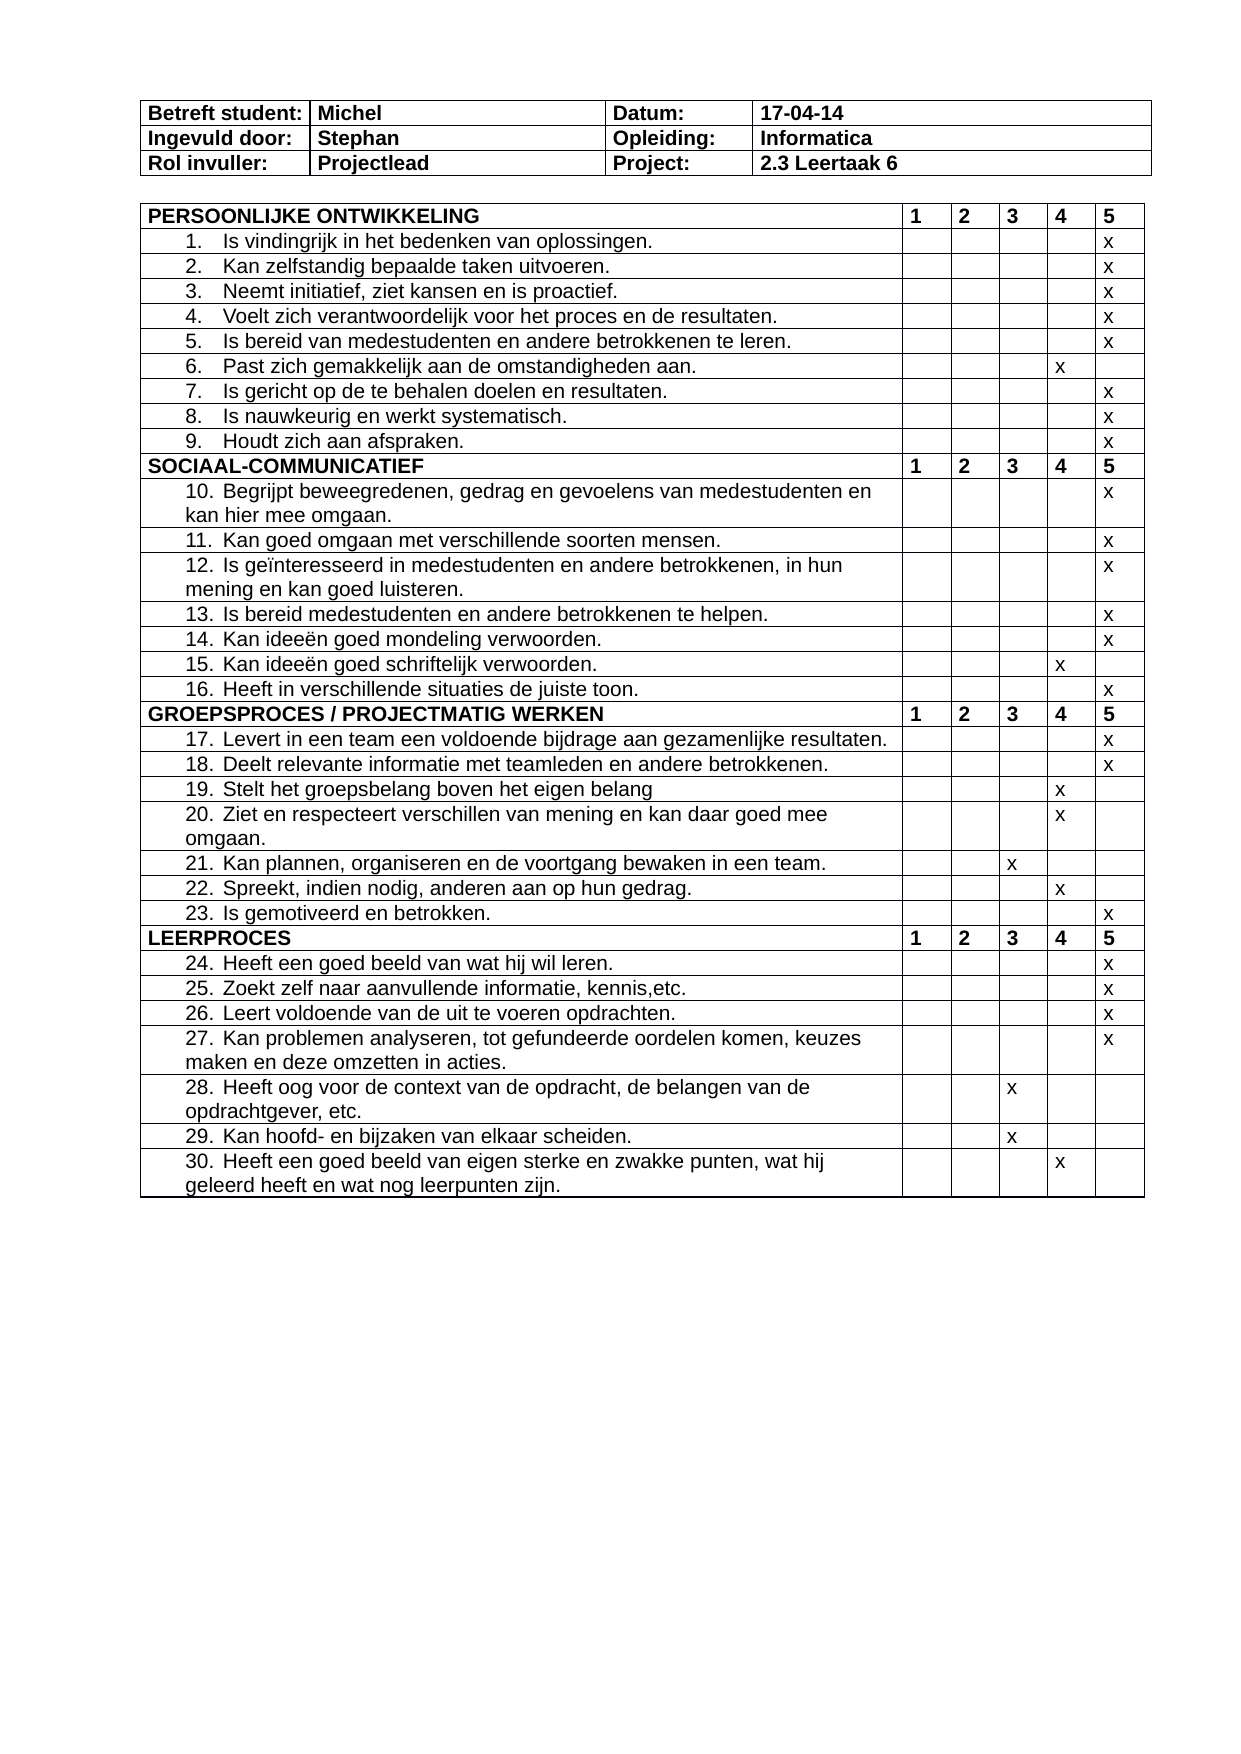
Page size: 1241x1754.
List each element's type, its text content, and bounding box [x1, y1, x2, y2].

table_cell x [1048, 1149, 1095, 1196]
table_cell 3 [1000, 702, 1047, 726]
table_cell Project: [606, 151, 752, 175]
table_cell [1000, 627, 1047, 651]
table_cell x [1096, 304, 1144, 328]
table_header Betreft student: [141, 101, 309, 125]
table_cell 2.3 Leertaak 6 [753, 151, 1151, 175]
table_cell [952, 901, 999, 924]
table_cell [903, 553, 951, 601]
table_cell [952, 727, 999, 751]
table_cell [903, 528, 951, 552]
table_cell Is bereid van medestudenten en andere betrokkenen te leren. [141, 329, 902, 353]
table_cell x [1096, 404, 1144, 428]
table_cell x [1000, 1075, 1047, 1122]
table_cell Heeft oog voor de context van de opdracht, de belangen van de opdrachtgever, etc. [141, 1075, 902, 1122]
table_cell Ingevuld door: [141, 126, 309, 150]
table_cell [1000, 777, 1047, 801]
table_cell x [1096, 229, 1144, 253]
table_cell [952, 1001, 999, 1024]
table_cell Opleiding: [606, 126, 752, 150]
table_cell [1000, 951, 1047, 974]
table_cell [952, 976, 999, 999]
table_cell [1048, 304, 1095, 328]
table_cell [1096, 652, 1144, 676]
table_cell x [1096, 553, 1144, 601]
table_cell [1000, 404, 1047, 428]
table_cell [1000, 528, 1047, 552]
table_cell [1048, 1026, 1095, 1073]
table_cell x [1096, 329, 1144, 353]
table_cell [903, 876, 951, 899]
table_cell [1000, 304, 1047, 328]
table_cell Ziet en respecteert verschillen van mening en kan daar goed mee omgaan. [141, 802, 902, 849]
table_cell 1 [903, 926, 951, 949]
table_cell Kan plannen, organiseren en de voortgang bewaken in een team. [141, 851, 902, 874]
table_cell 5 [1096, 702, 1144, 726]
table_cell [1048, 602, 1095, 626]
table_cell [1000, 379, 1047, 403]
table_cell [903, 229, 951, 253]
table_cell [903, 727, 951, 751]
table_cell [903, 1124, 951, 1147]
table_cell [952, 1026, 999, 1073]
table_cell Is bereid medestudenten en andere betrokkenen te helpen. [141, 602, 902, 626]
table_cell [952, 304, 999, 328]
table_header 3 [1000, 204, 1047, 228]
table_cell [903, 851, 951, 874]
table_cell Is gericht op de te behalen doelen en resultaten. [141, 379, 902, 403]
table_header 17-04-14 [753, 101, 1151, 125]
table_cell Informatica [753, 126, 1151, 150]
table_cell Kan ideeën goed schriftelijk verwoorden. [141, 652, 902, 676]
table_cell [952, 254, 999, 278]
table_cell [952, 429, 999, 453]
table_cell [903, 627, 951, 651]
table_cell [1000, 354, 1047, 378]
table_cell Is vindingrijk in het bedenken van oplossingen. [141, 229, 902, 253]
table_cell 2 [952, 454, 999, 478]
table_cell Projectlead [311, 151, 605, 175]
table_cell Deelt relevante informatie met teamleden en andere betrokkenen. [141, 752, 902, 776]
table_cell [1000, 329, 1047, 353]
table_cell 3 [1000, 454, 1047, 478]
table_cell x [1096, 379, 1144, 403]
table_cell [903, 1149, 951, 1196]
table_cell 4 [1048, 926, 1095, 949]
table_cell x [1096, 727, 1144, 751]
table_cell [903, 976, 951, 999]
table_cell [1000, 752, 1047, 776]
table_cell [1048, 951, 1095, 974]
table_cell [1000, 677, 1047, 701]
table_cell [1048, 528, 1095, 552]
table_cell [1048, 851, 1095, 874]
table_cell [1096, 1149, 1144, 1196]
table_cell 1 [903, 702, 951, 726]
table_cell [1000, 1026, 1047, 1073]
table_cell [1096, 1124, 1144, 1147]
table_cell [1096, 777, 1144, 801]
table_cell SOCIAAL-COMMUNICATIEF [141, 454, 902, 478]
table_cell [1048, 479, 1095, 527]
table_cell x [1048, 802, 1095, 849]
table_cell x [1000, 851, 1047, 874]
table_cell 4 [1048, 702, 1095, 726]
table_cell [903, 354, 951, 378]
table_cell Kan zelfstandig bepaalde taken uitvoeren. [141, 254, 902, 278]
table_cell Heeft een goed beeld van wat hij wil leren. [141, 951, 902, 974]
table_cell x [1048, 876, 1095, 899]
table_cell [1048, 429, 1095, 453]
table_cell [903, 479, 951, 527]
table_cell 4 [1048, 454, 1095, 478]
table_cell [903, 677, 951, 701]
table_cell x [1096, 951, 1144, 974]
table_cell [1000, 802, 1047, 849]
table_cell [952, 851, 999, 874]
table_cell [1048, 1001, 1095, 1024]
table_cell x [1096, 279, 1144, 303]
table_cell Kan hoofd- en bijzaken van elkaar scheiden. [141, 1124, 902, 1147]
table_cell Kan goed omgaan met verschillende soorten mensen. [141, 528, 902, 552]
table_cell x [1096, 1001, 1144, 1024]
table_cell [1000, 876, 1047, 899]
table_cell x [1096, 752, 1144, 776]
table_cell [903, 379, 951, 403]
table_cell x [1096, 976, 1144, 999]
table_cell Is gemotiveerd en betrokken. [141, 901, 902, 924]
table_cell x [1096, 1026, 1144, 1073]
table_cell x [1096, 677, 1144, 701]
table_cell x [1096, 602, 1144, 626]
table_header 4 [1048, 204, 1095, 228]
table_cell [903, 1026, 951, 1073]
table_cell Rol invuller: [141, 151, 309, 175]
table_cell Levert in een team een voldoende bijdrage aan gezamenlijke resultaten. [141, 727, 902, 751]
table_cell Is geïnteresseerd in medestudenten en andere betrokkenen, in hun mening en kan goed luisteren. [141, 553, 902, 601]
table_cell Is nauwkeurig en werkt systematisch. [141, 404, 902, 428]
table_cell [1096, 354, 1144, 378]
table_cell [952, 1075, 999, 1122]
table_cell [903, 429, 951, 453]
table_cell [1048, 229, 1095, 253]
table_cell [1048, 1075, 1095, 1122]
table_cell [903, 652, 951, 676]
table_cell [903, 1001, 951, 1024]
table_cell [1048, 976, 1095, 999]
table_cell [903, 752, 951, 776]
table_cell [952, 802, 999, 849]
table_cell [952, 1149, 999, 1196]
table_cell [1048, 279, 1095, 303]
table_cell x [1096, 429, 1144, 453]
table_cell [903, 279, 951, 303]
table_cell [1048, 379, 1095, 403]
table_cell [1096, 802, 1144, 849]
table_cell [1000, 254, 1047, 278]
table_cell Zoekt zelf naar aanvullende informatie, kennis,etc. [141, 976, 902, 999]
table_cell [903, 304, 951, 328]
table_cell [952, 553, 999, 601]
table_cell x [1096, 901, 1144, 924]
table_cell [952, 602, 999, 626]
table_cell [952, 479, 999, 527]
table_cell [903, 1075, 951, 1122]
table_cell Neemt initiatief, ziet kansen en is proactief. [141, 279, 902, 303]
table_cell [1048, 329, 1095, 353]
table_cell [903, 404, 951, 428]
table_cell [952, 876, 999, 899]
table_cell [1000, 479, 1047, 527]
table_cell [1096, 1075, 1144, 1122]
table_cell [1096, 876, 1144, 899]
table_cell x [1000, 1124, 1047, 1147]
table_cell 2 [952, 926, 999, 949]
table_cell x [1096, 479, 1144, 527]
table_cell x [1048, 652, 1095, 676]
table_cell [1048, 254, 1095, 278]
table_cell [952, 752, 999, 776]
table_cell [1048, 677, 1095, 701]
table_header Michel [311, 101, 605, 125]
table_cell [1048, 901, 1095, 924]
table_cell [1000, 553, 1047, 601]
table_cell [1048, 1124, 1095, 1147]
table_cell [1048, 752, 1095, 776]
table_cell x [1048, 354, 1095, 378]
table_cell Leert voldoende van de uit te voeren opdrachten. [141, 1001, 902, 1024]
table_cell x [1048, 777, 1095, 801]
table_cell [952, 652, 999, 676]
table_header PERSOONLIJKE ONTWIKKELING [141, 204, 902, 228]
table_cell [952, 677, 999, 701]
table_cell [952, 528, 999, 552]
table_cell [1000, 279, 1047, 303]
table_cell 5 [1096, 926, 1144, 949]
table_cell [1000, 429, 1047, 453]
table_cell [1096, 851, 1144, 874]
table_cell 2 [952, 702, 999, 726]
table_cell [903, 951, 951, 974]
table_cell [952, 379, 999, 403]
table_cell [1000, 602, 1047, 626]
table_cell Heeft in verschillende situaties de juiste toon. [141, 677, 902, 701]
table_cell [1000, 1001, 1047, 1024]
table_cell [952, 951, 999, 974]
table_cell x [1096, 627, 1144, 651]
table_cell [903, 254, 951, 278]
table_cell Houdt zich aan afspraken. [141, 429, 902, 453]
table_header 1 [903, 204, 951, 228]
table_header 5 [1096, 204, 1144, 228]
table_cell [952, 279, 999, 303]
table_header 2 [952, 204, 999, 228]
table_cell [952, 354, 999, 378]
table_cell [903, 777, 951, 801]
table_cell Stephan [311, 126, 605, 150]
table_cell GROEPSPROCES / PROJECTMATIG WERKEN [141, 702, 902, 726]
table_cell [952, 229, 999, 253]
table_cell Heeft een goed beeld van eigen sterke en zwakke punten, wat hij geleerd heeft en wat nog leerpunten zijn. [141, 1149, 902, 1196]
table_cell Kan problemen analyseren, tot gefundeerde oordelen komen, keuzes maken en deze omzetten in acties. [141, 1026, 902, 1073]
table_cell x [1096, 528, 1144, 552]
table_cell Stelt het groepsbelang boven het eigen belang [141, 777, 902, 801]
table_cell Begrijpt beweegredenen, gedrag en gevoelens van medestudenten en kan hier mee omgaan. [141, 479, 902, 527]
table_cell [903, 901, 951, 924]
table_cell 3 [1000, 926, 1047, 949]
table_cell [1000, 976, 1047, 999]
table_cell [952, 329, 999, 353]
table_cell [1000, 727, 1047, 751]
table_header Datum: [606, 101, 752, 125]
table_cell [952, 627, 999, 651]
table_cell [952, 777, 999, 801]
table_cell [903, 329, 951, 353]
table_cell Voelt zich verantwoordelijk voor het proces en de resultaten. [141, 304, 902, 328]
table_cell [1048, 727, 1095, 751]
table_cell [1000, 652, 1047, 676]
table_cell Spreekt, indien nodig, anderen aan op hun gedrag. [141, 876, 902, 899]
table_cell [1048, 553, 1095, 601]
table_cell Past zich gemakkelijk aan de omstandigheden aan. [141, 354, 902, 378]
table_cell Kan ideeën goed mondeling verwoorden. [141, 627, 902, 651]
table_cell [1000, 229, 1047, 253]
table_cell [1000, 1149, 1047, 1196]
table_cell [1048, 627, 1095, 651]
table_cell 1 [903, 454, 951, 478]
table_cell [952, 404, 999, 428]
table_cell x [1096, 254, 1144, 278]
table_cell [1000, 901, 1047, 924]
table_cell [1048, 404, 1095, 428]
table_cell [952, 1124, 999, 1147]
table_cell LEERPROCES [141, 926, 902, 949]
table_cell 5 [1096, 454, 1144, 478]
table_cell [903, 602, 951, 626]
table_cell [903, 802, 951, 849]
